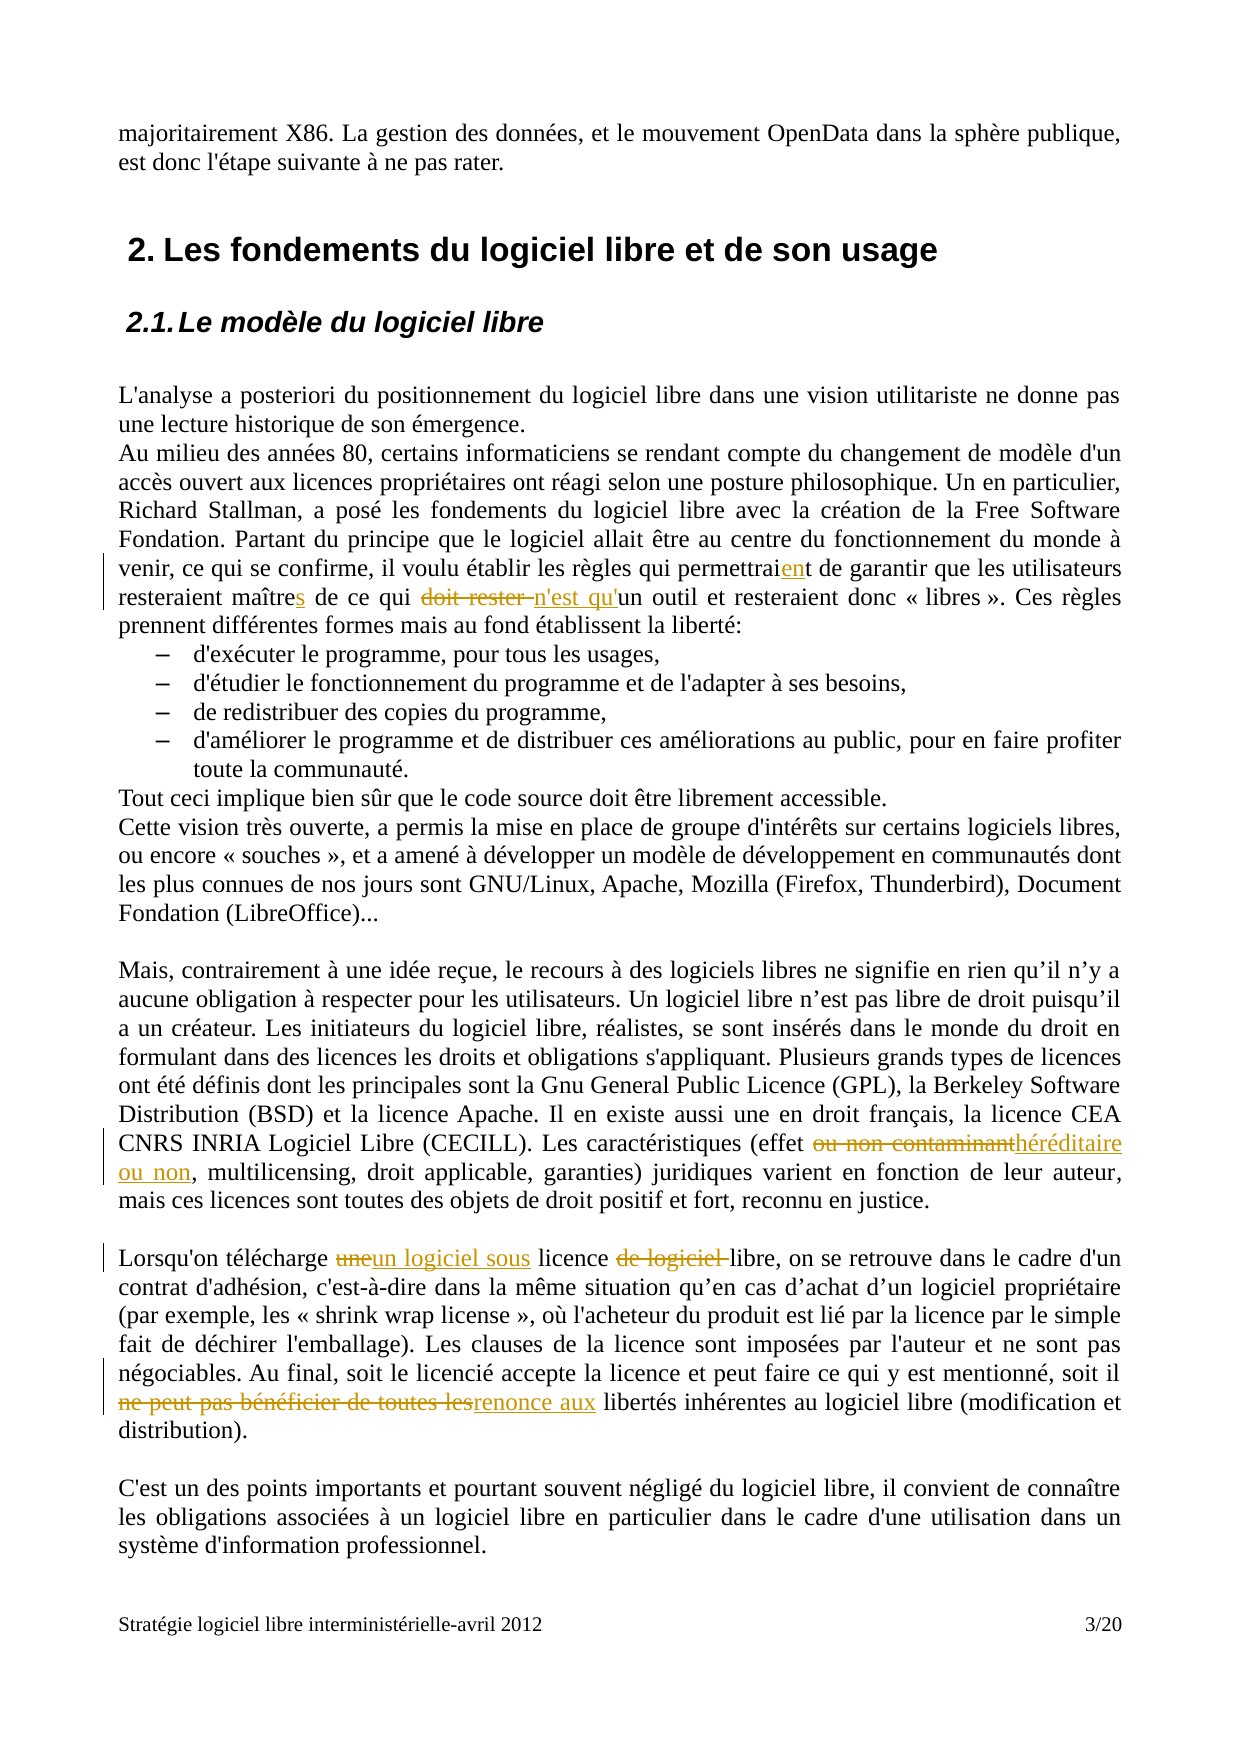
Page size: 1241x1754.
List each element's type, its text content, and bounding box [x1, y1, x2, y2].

subtitle Les fondements du logiciel libre et de son usage [118, 229, 1122, 268]
text A titre prospectif, la question de la suite à venir de cette évolution se pose. Il est intéressant de remarquer qu'actuellement les grands éditeurs sont détrônés par des acteurs comme Google, qui s'appuie grandement sur les standards Internet et le logiciel libre. La valeur ajoutée c'est déplacée sur les données, dont le traitement s'appuie sur la normalisation des descriptions (modèles XML, RDF,...), sur des logiciels standards et souvent libres et sur des architectures banalisées majoritairement X86. La gestion des données, et le mouvement OpenData dans la sphère publique, est donc l'étape suivante à ne pas rater. [118, 118, 1122, 176]
list d'améliorer le programme et de distribuer ces améliorations au public, pour en faire profiter toute la communauté. [156, 725, 1122, 783]
text Cette vision très ouverte, a permis la mise en place de groupe d'intérêts sur certains logiciels libres, ou encore « souches », et a amené à développer un modèle de développement en communautés dont les plus connues de nos jours sont GNU/Linux, Apache, Mozilla (Firefox, Thunderbird), Document Fondation (LibreOffice)... [118, 812, 1122, 927]
list d'exécuter le programme, pour tous les usages, [156, 639, 1122, 668]
list d'étudier le fonctionnement du programme et de l'adapter à ses besoins, [156, 668, 1122, 697]
subtitle Le modèle du logiciel libre [118, 306, 1122, 339]
text Mais, contrairement à une idée reçue, le recours à des logiciels libres ne signifie en rien qu’il n’y a aucune obligation à respecter pour les utilisateurs. Un logiciel libre n’est pas libre de droit puisqu’il a un créateur. Les initiateurs du logiciel libre, réalistes, se sont insérés dans le monde du droit en formulant dans des licences les droits et obligations s'appliquant. Plusieurs grands types de licences ont été définis dont les principales sont la Gnu General Public Licence (GPL), la Berkeley Software Distribution (BSD) et la licence Apache. Il en existe aussi une en droit français, la licence CEA CNRS INRIA Logiciel Libre (CECILL). Les caractéristiques (effet héréditaire ou non, multilicensing, droit applicable, garanties) juridiques varient en fonction de leur auteur, mais ces licences sont toutes des objets de droit positif et fort, reconnu en justice. [118, 955, 1122, 1214]
text Tout ceci implique bien sûr que le code source doit être librement accessible. [118, 783, 1122, 812]
list de redistribuer des copies du programme, [156, 697, 1122, 725]
text Au milieu des années 80, certains informaticiens se rendant compte du changement de modèle d'un accès ouvert aux licences propriétaires ont réagi selon une posture philosophique. Un en particulier, Richard Stallman, a posé les fondements du logiciel libre avec la création de la Free Software Fondation. Partant du principe que le logiciel allait être au centre du fonctionnement du monde à venir, ce qui se confirme, il voulu établir les règles qui permettraient de garantir que les utilisateurs resteraient maîtres de ce qui n'est qu'un outil et resteraient donc « libres ». Ces règles prennent différentes formes mais au fond établissent la liberté: [118, 438, 1122, 639]
text Lorsqu'on télécharge un logiciel sous licence libre, on se retrouve dans le cadre d'un contrat d'adhésion, c'est-à-dire dans la même situation qu’en cas d’achat d’un logiciel propriétaire (par exemple, les « shrink wrap license », où l'acheteur du produit est lié par la licence par le simple fait de déchirer l'emballage). Les clauses de la licence sont imposées par l'auteur et ne sont pas négociables. Au final, soit le licencié accepte la licence et peut faire ce qui y est mentionné, soit il renonce aux libertés inhérentes au logiciel libre (modification et distribution). [118, 1243, 1122, 1444]
text L'analyse a posteriori du positionnement du logiciel libre dans une vision utilitariste ne donne pas une lecture historique de son émergence. [118, 380, 1122, 438]
text C'est un des points importants et pourtant souvent négligé du logiciel libre, il convient de connaître les obligations associées à un logiciel libre en particulier dans le cadre d'une utilisation dans un système d'information professionnel. [118, 1473, 1122, 1559]
